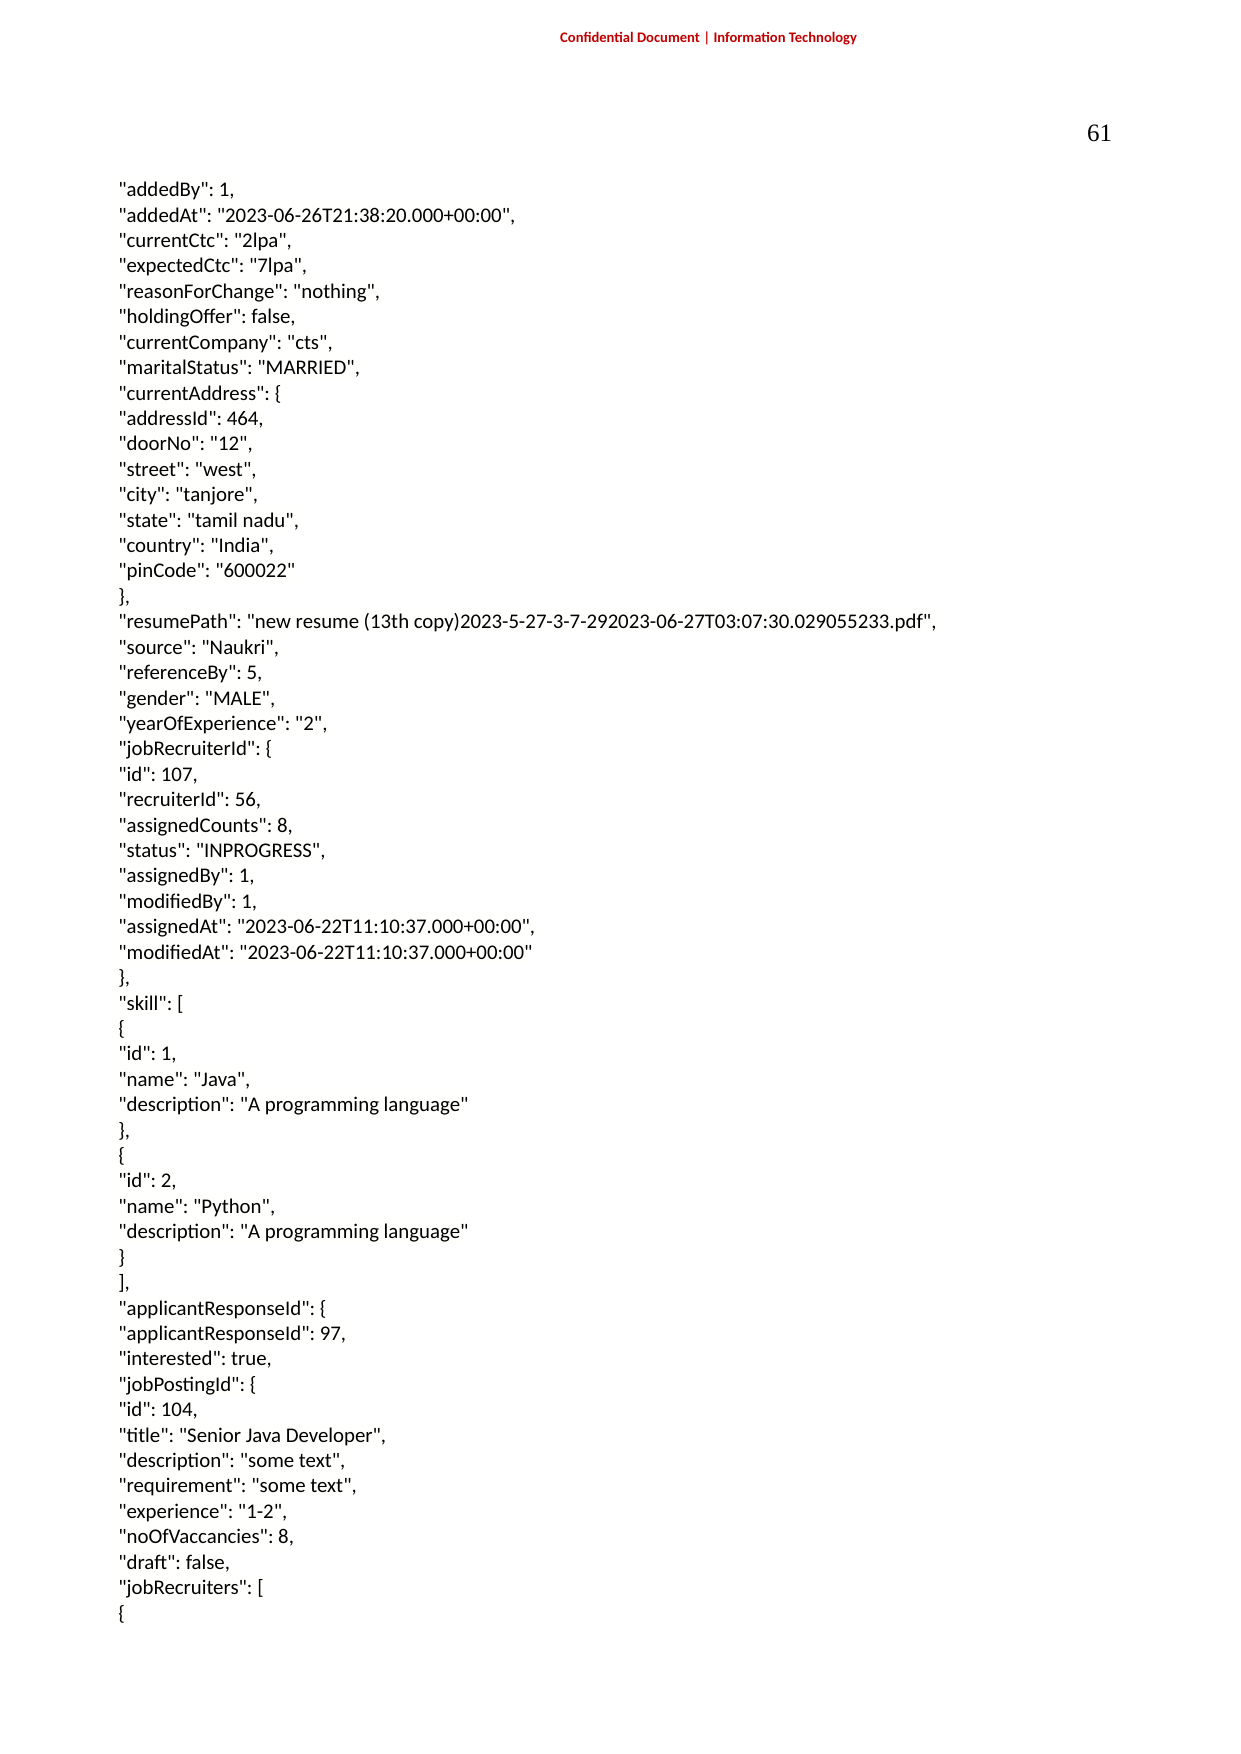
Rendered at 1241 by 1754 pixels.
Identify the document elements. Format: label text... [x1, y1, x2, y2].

text "draft": false, [118, 1549, 1122, 1574]
text ], [118, 1269, 1122, 1295]
text } [118, 1244, 1122, 1269]
text "description": "A programming language" [118, 1218, 1122, 1244]
text "description": "some text", [118, 1447, 1122, 1473]
text "addressId": 464, [118, 405, 1122, 431]
text { [118, 1142, 1122, 1168]
text "gender": "MALE", [118, 685, 1122, 710]
text "assignedAt": "2023-06-22T11:10:37.000+00:00", [118, 913, 1122, 939]
text }, [118, 583, 1122, 608]
text "jobRecruiters": [ [118, 1574, 1122, 1600]
text "country": "India", [118, 532, 1122, 558]
text "expectedCtc": "7lpa", [118, 253, 1122, 278]
text "noOfVaccancies": 8, [118, 1523, 1122, 1549]
text "yearOfExperience": "2", [118, 710, 1122, 736]
text "maritalStatus": "MARRIED", [118, 354, 1122, 380]
text "id": 107, [118, 761, 1122, 786]
text "reasonForChange": "nothing", [118, 278, 1122, 303]
text "source": "Naukri", [118, 634, 1122, 659]
text "description": "A programming language" [118, 1091, 1122, 1117]
text "applicantResponseId": 97, [118, 1320, 1122, 1346]
text "state": "tamil nadu", [118, 507, 1122, 532]
text "id": 1, [118, 1041, 1122, 1066]
text "jobPostingId": { [118, 1371, 1122, 1396]
text "modifiedBy": 1, [118, 888, 1122, 913]
text "title": "Senior Java Developer", [118, 1422, 1122, 1447]
text { [118, 1015, 1122, 1041]
text "assignedBy": 1, [118, 863, 1122, 888]
text "id": 104, [118, 1396, 1122, 1422]
text "id": 2, [118, 1168, 1122, 1193]
text "holdingOffer": false, [118, 303, 1122, 329]
text "city": "tanjore", [118, 481, 1122, 507]
text "resumePath": "new resume (13th copy)2023-5-27-3-7-292023-06-27T03:07:30.029055233.pdf", [118, 608, 1122, 634]
text "modifiedAt": "2023-06-22T11:10:37.000+00:00" [118, 939, 1122, 964]
text "currentCompany": "cts", [118, 329, 1122, 354]
text "recruiterId": 56, [118, 786, 1122, 812]
text "referenceBy": 5, [118, 659, 1122, 685]
text "currentCtc": "2lpa", [118, 227, 1122, 253]
text "status": "INPROGRESS", [118, 837, 1122, 863]
text }, [118, 1117, 1122, 1142]
text "interested": true, [118, 1346, 1122, 1371]
text "doorNo": "12", [118, 431, 1122, 456]
text "pinCode": "600022" [118, 558, 1122, 583]
text { [118, 1600, 1122, 1625]
text "skill": [ [118, 990, 1122, 1015]
text "currentAddress": { [118, 380, 1122, 405]
text "jobRecruiterId": { [118, 736, 1122, 761]
text "addedAt": "2023-06-26T21:38:20.000+00:00", [118, 202, 1122, 227]
text "name": "Python", [118, 1193, 1122, 1218]
text }, [118, 964, 1122, 990]
text "applicantResponseId": { [118, 1295, 1122, 1320]
text "requirement": "some text", [118, 1473, 1122, 1498]
text "name": "Java", [118, 1066, 1122, 1091]
text "experience": "1-2", [118, 1498, 1122, 1523]
text "street": "west", [118, 456, 1122, 481]
text "addedBy": 1, [118, 176, 1122, 202]
text "assignedCounts": 8, [118, 812, 1122, 837]
